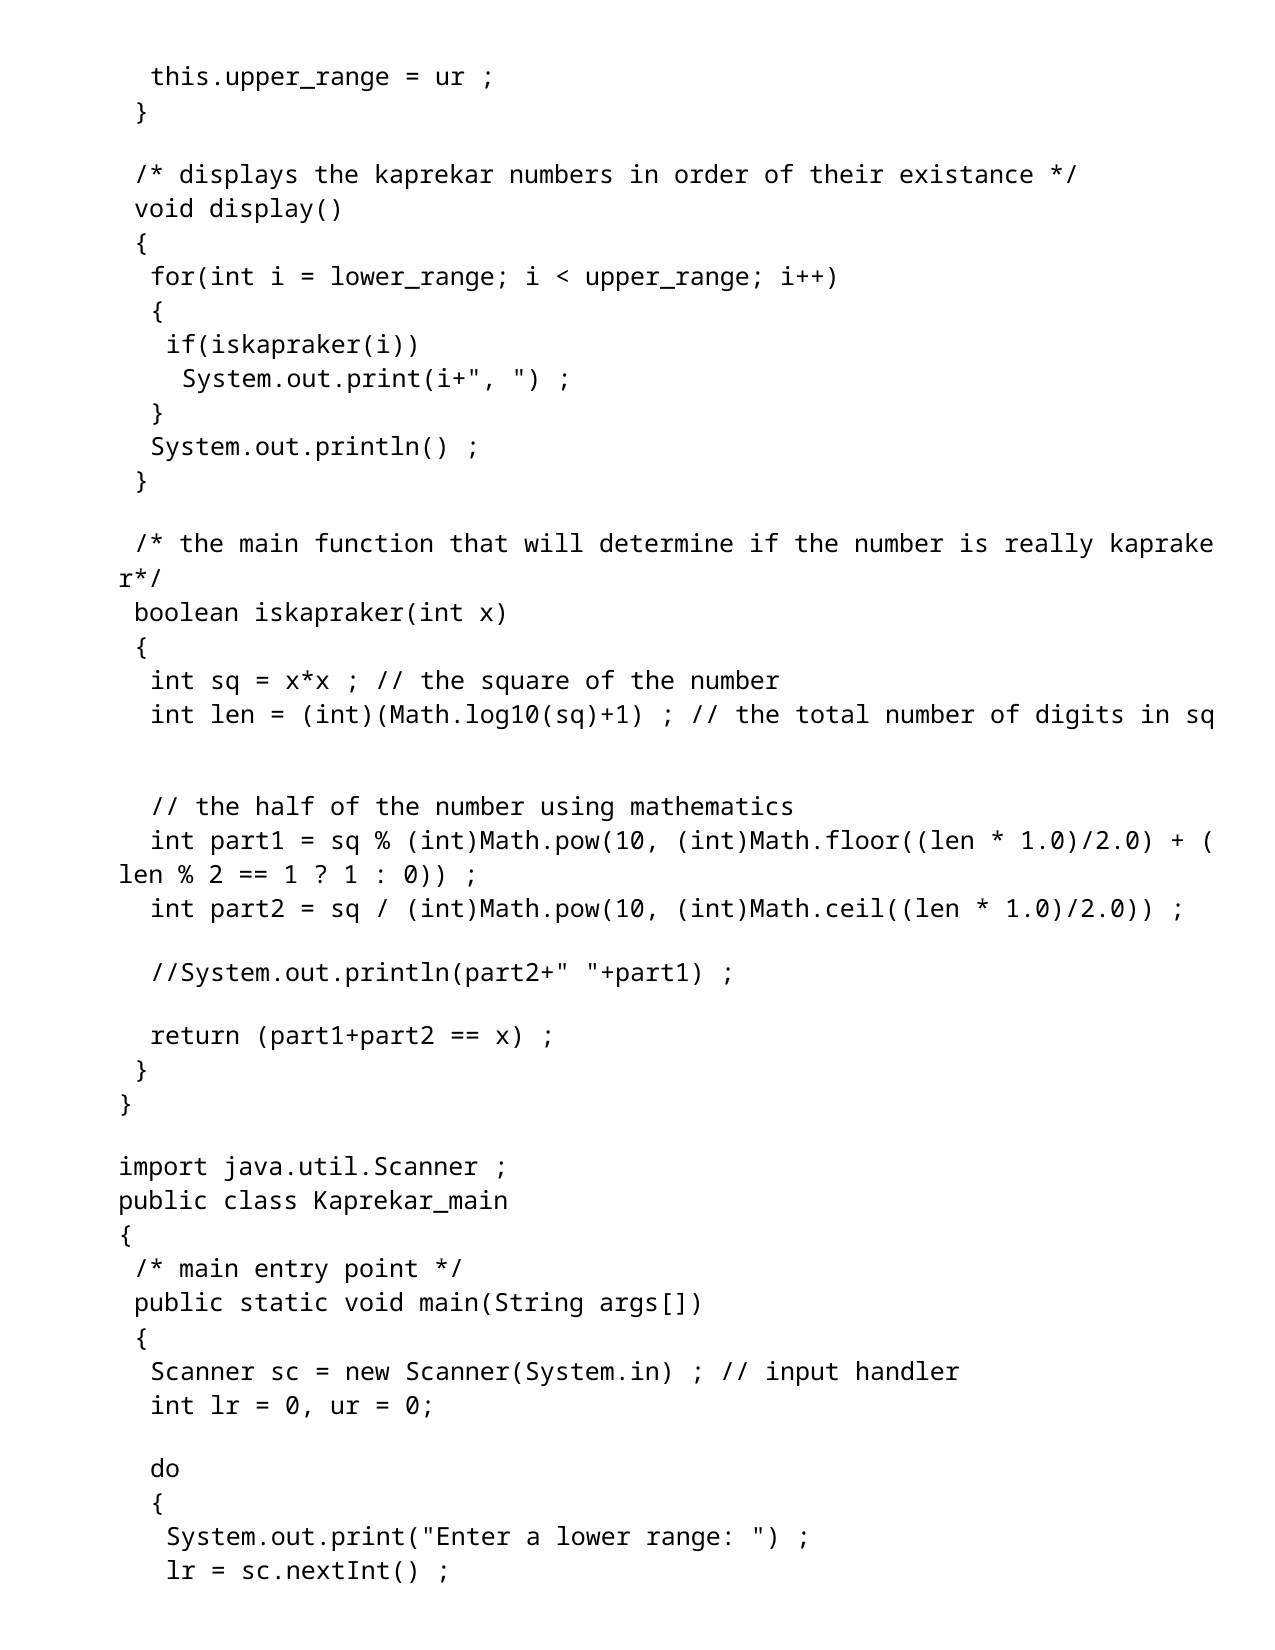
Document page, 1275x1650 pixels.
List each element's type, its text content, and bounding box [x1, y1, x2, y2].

text import java.util.Scanner ; public class Kaprekar_main { /* main entry point */ public static void main(String args[]) { Scanner sc = new Scanner(System.in) ; // input handler int lr = 0, ur = 0; do { System.out.print("Enter a lower range: ") ; lr = sc.nextInt() ; [118, 1120, 1216, 1587]
text this.upper_range = ur ; } /* displays the kaprekar numbers in order of their existance */ void display() { for(int i = lower_range; i < upper_range; i++) { if(iskapraker(i)) System.out.print(i+", ") ; } System.out.println() ; } /* the main function that will determine if the number is really kapraker*/ boolean iskapraker(int x) { int sq = x*x ; // the square of the number int len = (int)(Math.log10(sq)+1) ; // the total number of digits in sq // the half of the number using mathematics int part1 = sq % (int)Math.pow(10, (int)Math.floor((len * 1.0)/2.0) + (len % 2 == 1 ? 1 : 0)) ; int part2 = sq / (int)Math.pow(10, (int)Math.ceil((len * 1.0)/2.0)) ; //System.out.println(part2+" "+part1) ; return (part1+part2 == x) ; } } [118, 59, 1216, 1120]
